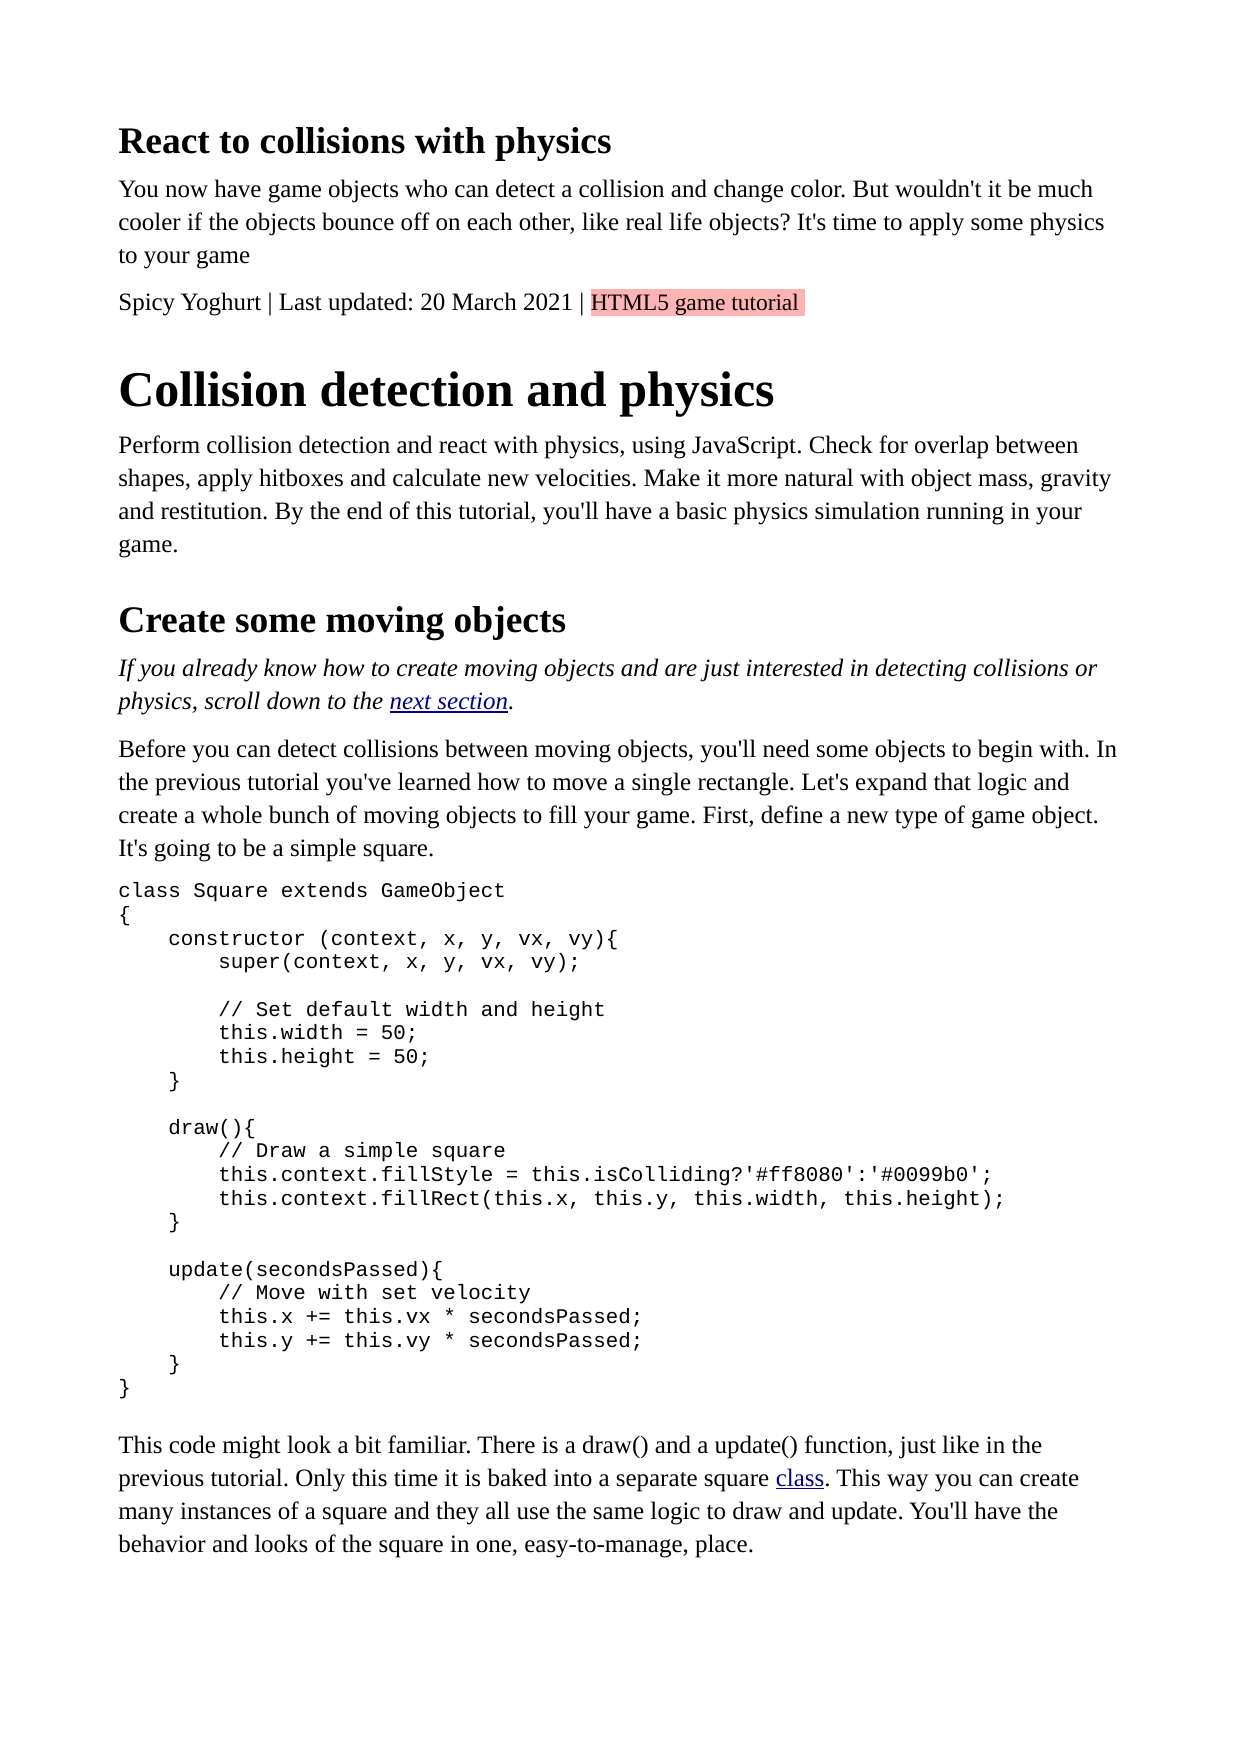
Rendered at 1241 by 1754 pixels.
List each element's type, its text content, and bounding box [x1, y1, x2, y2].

text // Move with set velocity [118, 1282, 1122, 1306]
text } [118, 1353, 1122, 1377]
subtitle React to collisions with physics [118, 118, 1122, 161]
text } [118, 1069, 1122, 1093]
text update(secondsPassed){ [118, 1259, 1122, 1282]
text this.context.fillStyle = this.isColliding?'#ff8080':'#0099b0'; [118, 1164, 1122, 1188]
text Before you can detect collisions between moving objects, you'll need some objects to begin with. In the previous tutorial you've learned how to move a single rectangle. Let's expand that logic and create a whole bunch of moving objects to fill your game. First, define a new type of game object. It's going to be a simple square. [118, 734, 1122, 862]
subtitle Collision detection and physics [118, 360, 1122, 417]
text super(context, x, y, vx, vy); [118, 951, 1122, 975]
text this.x += this.vx * secondsPassed; [118, 1306, 1122, 1330]
text constructor (context, x, y, vx, vy){ [118, 928, 1122, 951]
text // Set default width and height [118, 999, 1122, 1022]
text You now have game objects who can detect a collision and change color. But wouldn't it be much cooler if the objects bounce off on each other, like real life objects? It's time to apply some physics to your game [118, 174, 1122, 268]
text // Draw a simple square [118, 1141, 1122, 1164]
text this.y += this.vy * secondsPassed; [118, 1330, 1122, 1353]
subtitle Create some moving objects [118, 597, 1122, 641]
text class Square extends GameObject [118, 880, 1122, 904]
text This code might look a bit familiar. There is a draw() and a update() function, just like in the previous tutorial. Only this time it is baked into a separate square class. This way you can create many instances of a square and they all use the same logic to draw and update. You'll have the behavior and looks of the square in one, easy-to-manage, place. [118, 1430, 1122, 1558]
text } [118, 1377, 1122, 1401]
text this.context.fillRect(this.x, this.y, this.width, this.height); [118, 1188, 1122, 1211]
text Spicy Yoghurt | Last updated: 20 March 2021 | HTML5 game tutorial [118, 287, 1122, 316]
text { [118, 904, 1122, 928]
text draw(){ [118, 1117, 1122, 1141]
text Perform collision detection and react with physics, using JavaScript. Check for overlap between shapes, apply hitboxes and calculate new velocities. Make it more natural with object mass, gravity and restitution. By the end of this tutorial, you'll have a basic physics simulation running in your game. [118, 430, 1122, 558]
text this.width = 50; [118, 1022, 1122, 1046]
text } [118, 1211, 1122, 1235]
text this.height = 50; [118, 1046, 1122, 1069]
text If you already know how to create moving objects and are just interested in detecting collisions or physics, scroll down to the next section. [118, 653, 1122, 715]
